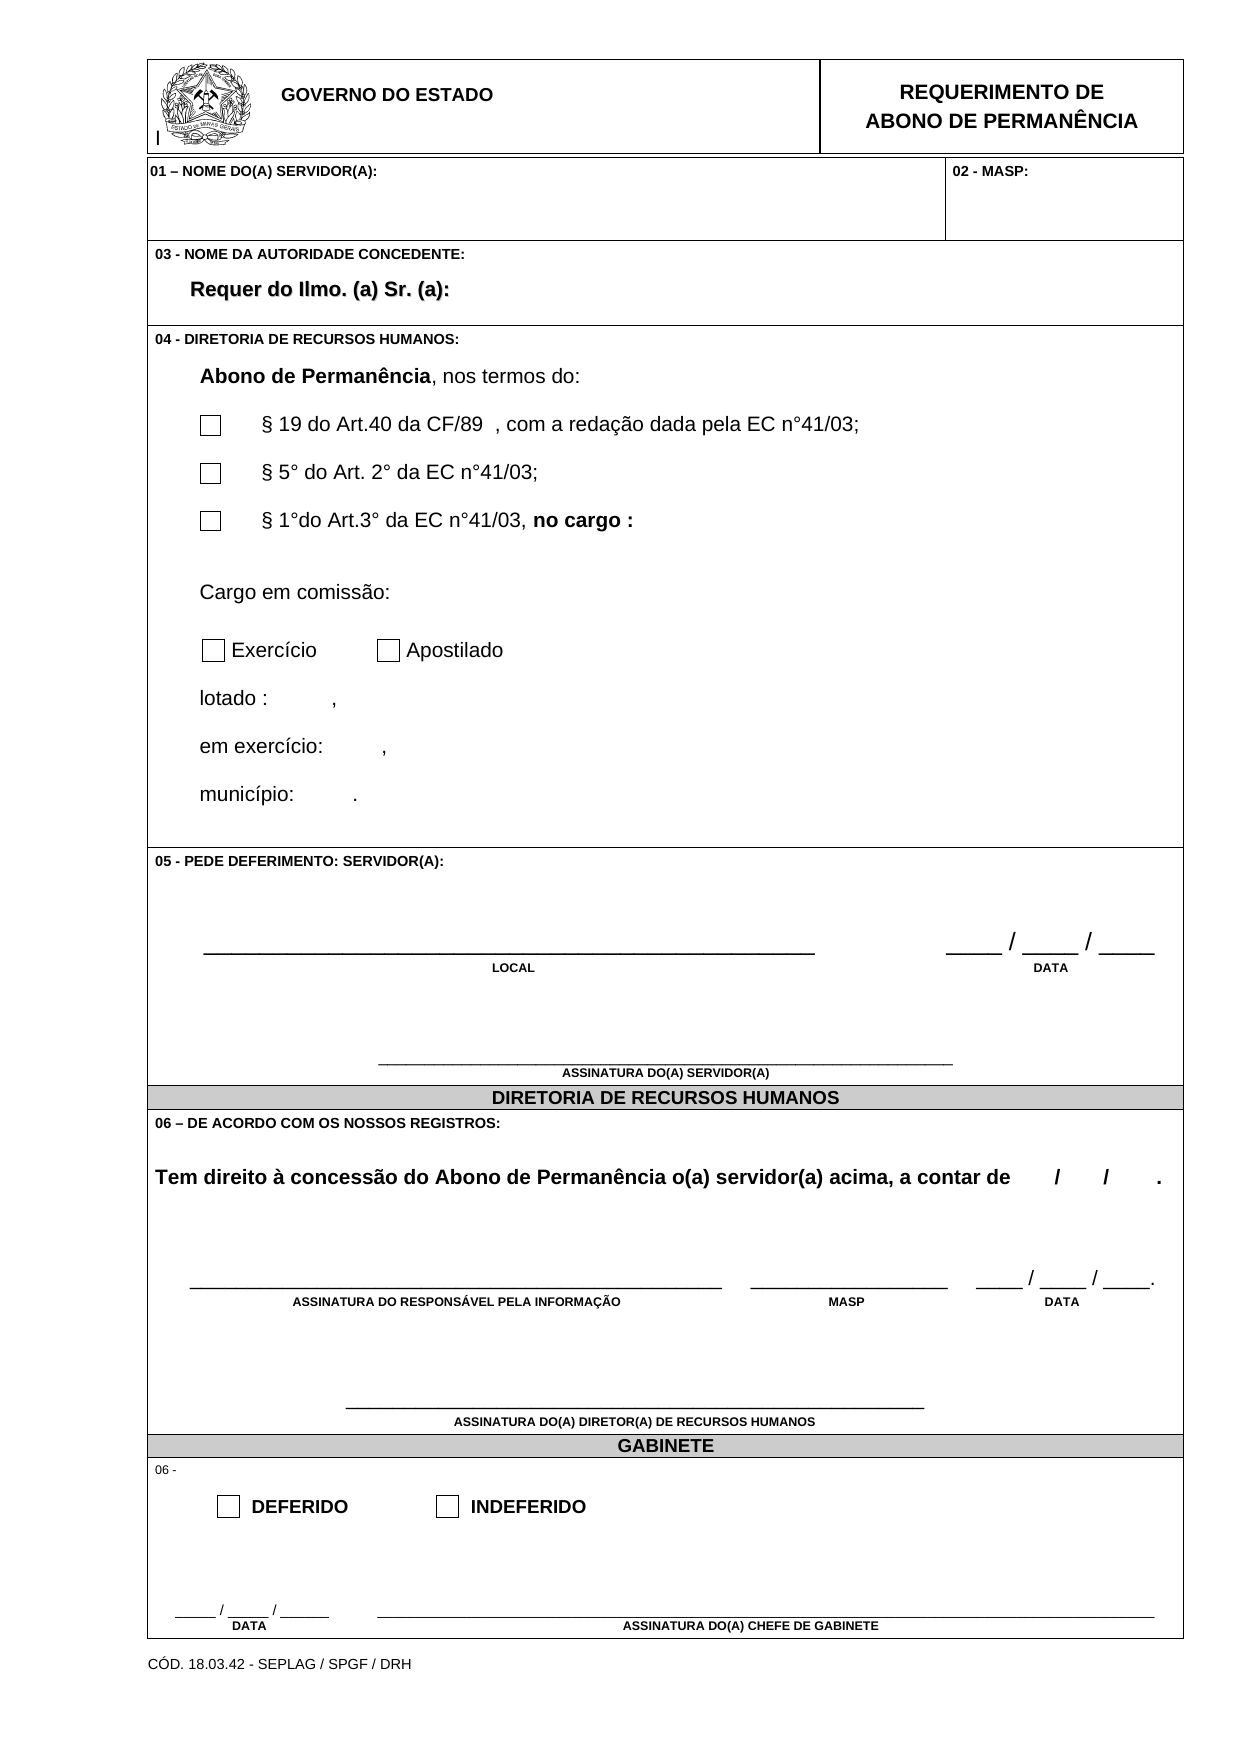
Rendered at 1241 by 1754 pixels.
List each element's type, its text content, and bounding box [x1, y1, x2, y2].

table_cell 05 - PEDE DEFERIMENTO: SERVIDOR(A): ____________________________________________ ____ / ____ / ____ LOCAL DATA ______________________________________________________________ ASSINATURA DO(A) SERVIDOR(A) [148, 848, 1183, 1085]
table_cell GABINETE [148, 1435, 1183, 1457]
table_cell 06 - DEFERIDO INDEFERIDO _____ / _____ / ______ ________________________________________________________________________________________________ DATA ASSINATURA DO(A) CHEFE DE GABINETE [148, 1458, 1183, 1638]
table_cell 03 - NOME DA AUTORIDADE CONCEDENTE: Requer do Ilmo. (a) Sr. (a): [148, 241, 1183, 325]
table_cell 01 – NOME DO(A) SERVIDOR(A): [148, 158, 945, 240]
table_cell 04 - DIRETORIA DE RECURSOS HUMANOS: Abono de Permanência, nos termos do: § 19 do Art.40 da CF/89 , com a redação dada pela EC n°41/03; § 5° do Art. 2° da EC n°41/03; § 1°do Art.3° da EC n°41/03, no cargo : Cargo em comissão: Exercício Apostilado lotado : , em exercício: , município: . [148, 326, 1183, 847]
table_header I [148, 60, 273, 153]
table_cell DIRETORIA DE RECURSOS HUMANOS [148, 1086, 1183, 1109]
table_header GOVERNO DO ESTADO [274, 60, 819, 153]
text CÓD. 18.03.42 - SEPLAG / SPGF / DRH [148, 1656, 1181, 1672]
table_cell 06 – DE ACORDO COM OS NOSSOS REGISTROS: Tem direito à concessão do Abono de Permanência o(a) servidor(a) acima, a contar de / / . ______________________________________________ _________________ ____ / ____ / ____. ASSINATURA DO RESPONSÁVEL PELA INFORMAÇÃO MASP DATA __________________________________________________ ASSINATURA DO(A) DIRETOR(A) DE RECURSOS HUMANOS [148, 1110, 1183, 1433]
table_header REQUERIMENTO DE ABONO DE PERMANÊNCIA [821, 60, 1183, 153]
picture [161, 62, 252, 146]
table_cell 02 - MASP: [946, 158, 1183, 240]
